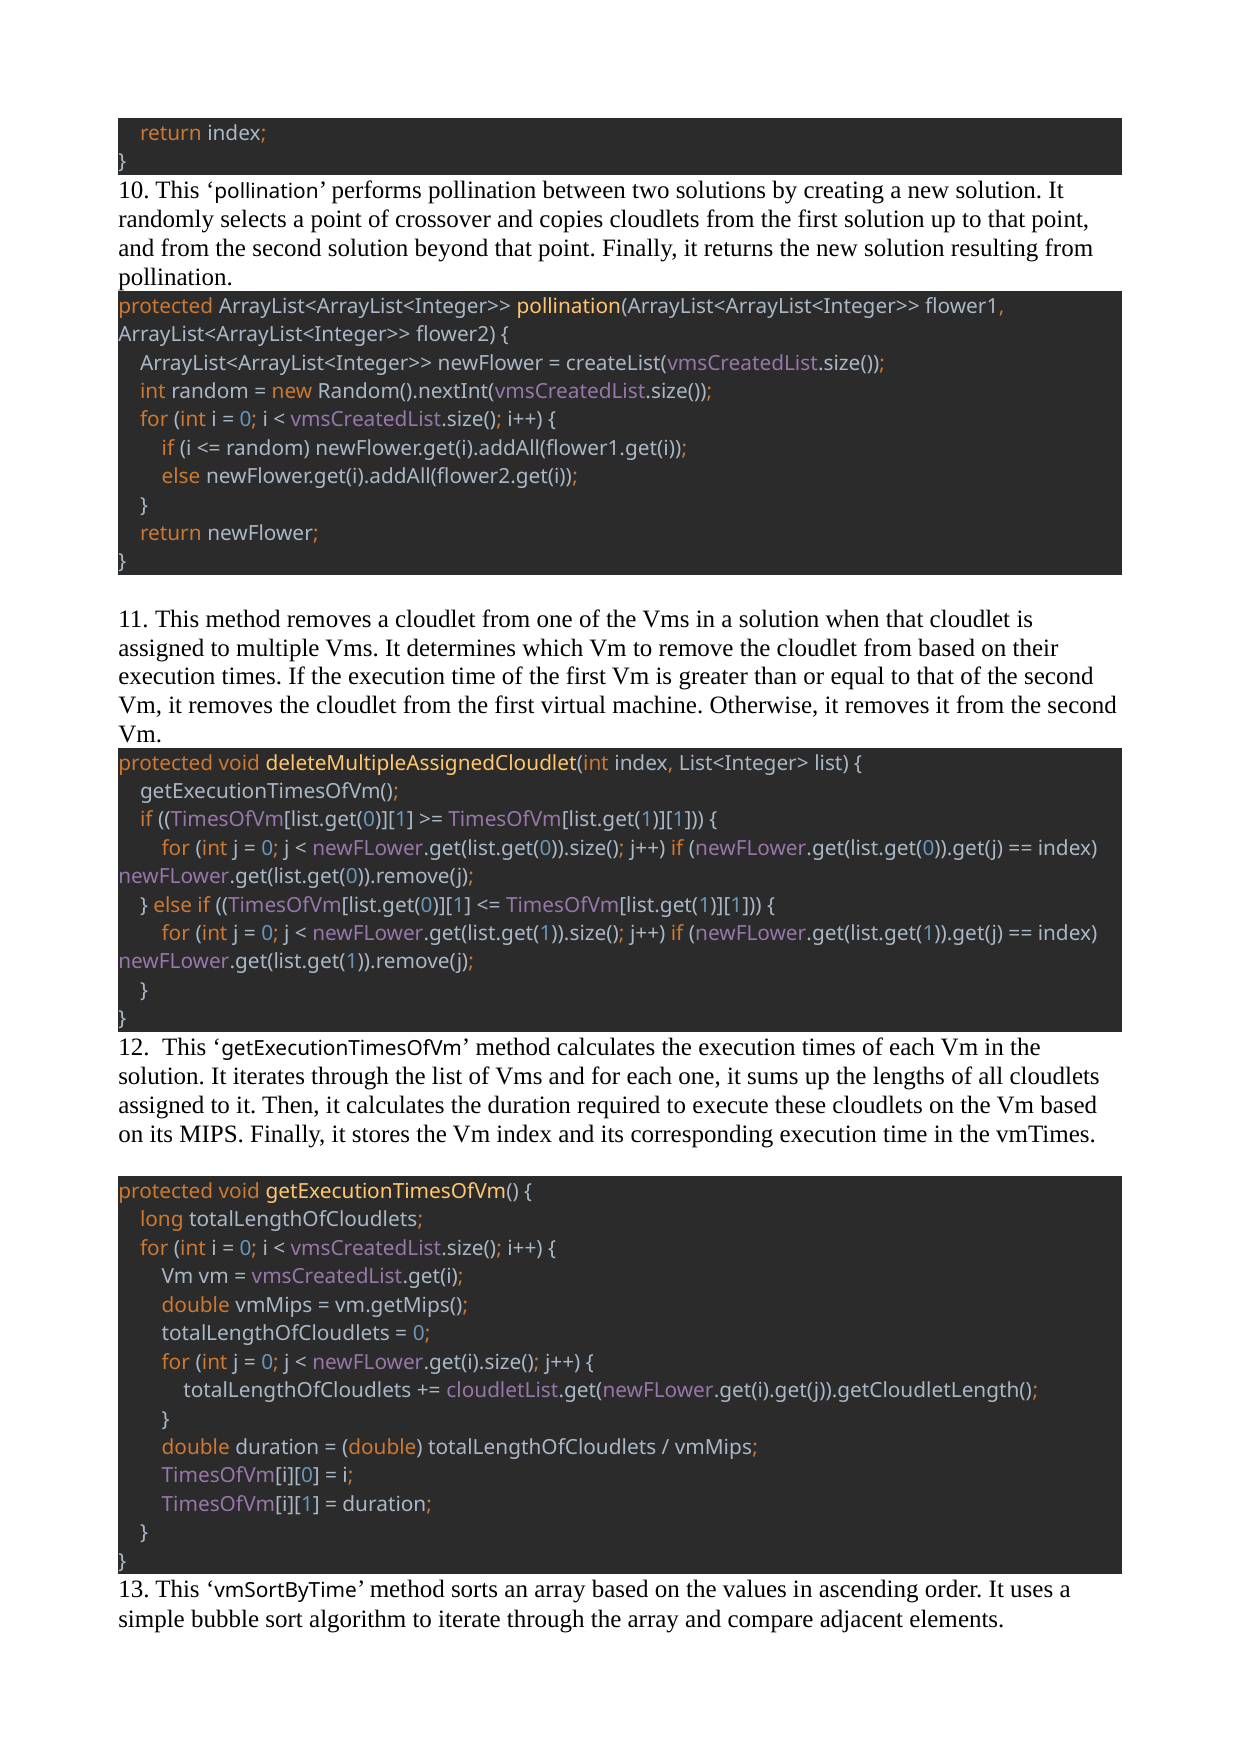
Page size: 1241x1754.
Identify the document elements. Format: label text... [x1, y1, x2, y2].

text protected void getExecutionTimesOfVm() { long totalLengthOfCloudlets; for (int i = 0; i < vmsCreatedList.size(); i++) { Vm vm = vmsCreatedList.get(i); double vmMips = vm.getMips(); totalLengthOfCloudlets = 0; for (int j = 0; j < newFLower.get(i).size(); j++) { totalLengthOfCloudlets += cloudletList.get(newFLower.get(i).get(j)).getCloudletLength(); } double duration = (double) totalLengthOfCloudlets / vmMips; TimesOfVm[i][0] = i; TimesOfVm[i][1] = duration; } } [118, 1176, 1122, 1574]
text 13. This ‘vmSortByTime’ method sorts an array based on the values in ascending order. It uses a simple bubble sort algorithm to iterate through the array and compare adjacent elements. [118, 1574, 1122, 1632]
text 10. This ‘pollination’ performs pollination between two solutions by creating a new solution. It randomly selects a point of crossover and copies cloudlets from the first solution up to that point, and from the second solution beyond that point. Finally, it returns the new solution resulting from pollination. [118, 175, 1122, 291]
text protected ArrayList<ArrayList<Integer>> pollination(ArrayList<ArrayList<Integer>> flower1, ArrayList<ArrayList<Integer>> flower2) { ArrayList<ArrayList<Integer>> newFlower = createList(vmsCreatedList.size()); int random = new Random().nextInt(vmsCreatedList.size()); for (int i = 0; i < vmsCreatedList.size(); i++) { if (i <= random) newFlower.get(i).addAll(flower1.get(i)); else newFlower.get(i).addAll(flower2.get(i)); } return newFlower; } [118, 291, 1122, 575]
text 11. This method removes a cloudlet from one of the Vms in a solution when that cloudlet is assigned to multiple Vms. It determines which Vm to remove the cloudlet from based on their execution times. If the execution time of the first Vm is greater than or equal to that of the second Vm, it removes the cloudlet from the first virtual machine. Otherwise, it removes it from the second Vm. [118, 604, 1122, 748]
text 12. This ‘getExecutionTimesOfVm’ method calculates the execution times of each Vm in the solution. It iterates through the list of Vms and for each one, it sums up the lengths of all cloudlets assigned to it. Then, it calculates the duration required to execute these cloudlets on the Vm based on its MIPS. Finally, it stores the Vm index and its corresponding execution time in the vmTimes. [118, 1032, 1122, 1148]
text protected void deleteMultipleAssignedCloudlet(int index, List<Integer> list) { getExecutionTimesOfVm(); if ((TimesOfVm[list.get(0)][1] >= TimesOfVm[list.get(1)][1])) { for (int j = 0; j < newFLower.get(list.get(0)).size(); j++) if (newFLower.get(list.get(0)).get(j) == index) newFLower.get(list.get(0)).remove(j); } else if ((TimesOfVm[list.get(0)][1] <= TimesOfVm[list.get(1)][1])) { for (int j = 0; j < newFLower.get(list.get(1)).size(); j++) if (newFLower.get(list.get(1)).get(j) == index) newFLower.get(list.get(1)).remove(j); } } [118, 748, 1122, 1032]
text return index; } [118, 118, 1122, 175]
